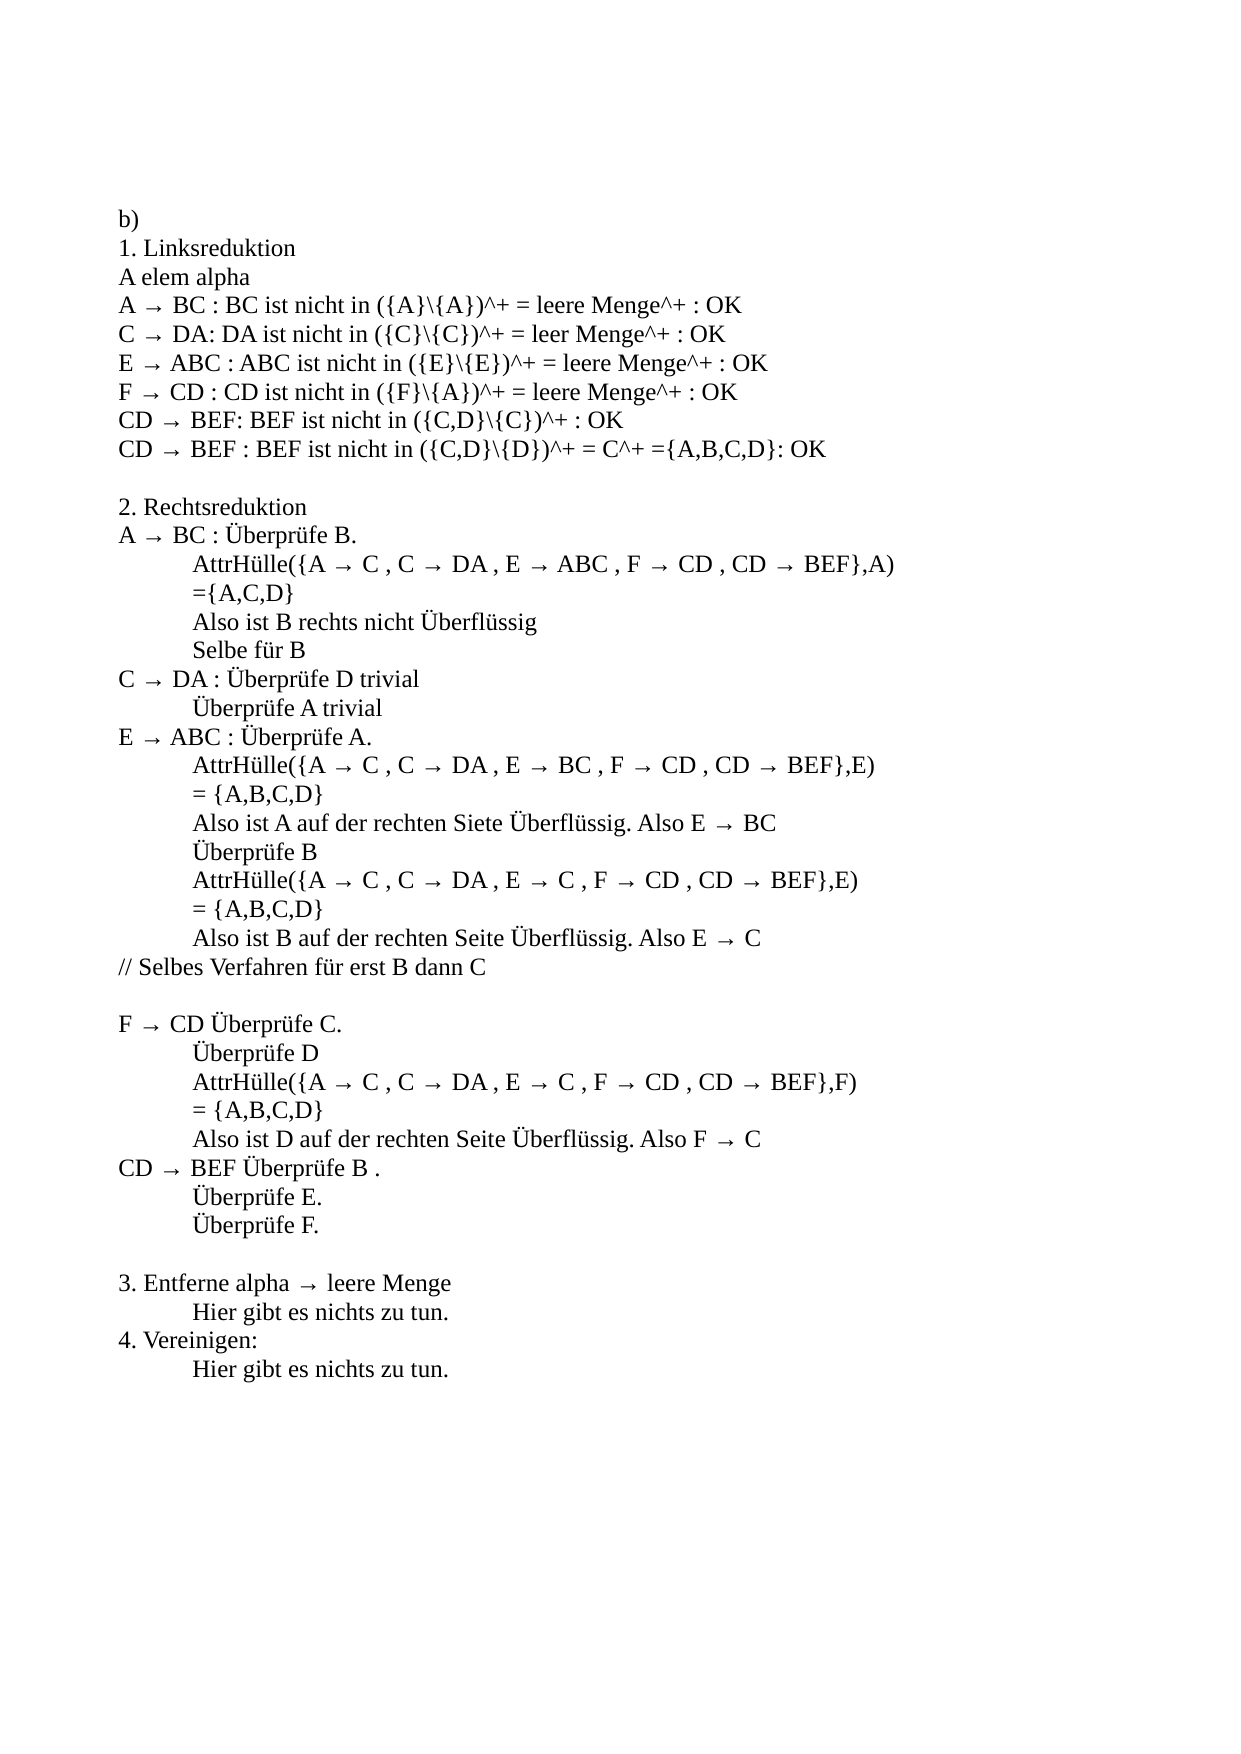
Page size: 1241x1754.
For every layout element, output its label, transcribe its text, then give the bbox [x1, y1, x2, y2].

text 4. Vereinigen: [118, 1326, 1122, 1354]
text CD → BEF Überprüfe B . [118, 1153, 1122, 1182]
text C → DA: DA ist nicht in ({C}\{C})^+ = leer Menge^+ : OK [118, 319, 1122, 348]
text Also ist B auf der rechten Seite Überflüssig. Also E → C [118, 923, 1122, 952]
text Überprüfe B [118, 837, 1122, 866]
text Überprüfe F. [118, 1211, 1122, 1239]
text Überprüfe A trivial [118, 693, 1122, 722]
text A → BC : Überprüfe B. [118, 521, 1122, 549]
text AttrHülle({A → C , C → DA , E → C , F → CD , CD → BEF},E) [118, 866, 1122, 894]
text Also ist A auf der rechten Siete Überflüssig. Also E → BC [118, 808, 1122, 837]
text Selbe für B [118, 636, 1122, 664]
text 2. Rechtsreduktion [118, 492, 1122, 521]
text CD → BEF : BEF ist nicht in ({C,D}\{D})^+ = C^+ ={A,B,C,D}: OK [118, 434, 1122, 463]
text E → ABC : ABC ist nicht in ({E}\{E})^+ = leere Menge^+ : OK [118, 348, 1122, 377]
text b) [118, 204, 1122, 233]
text 3. Entferne alpha → leere Menge [118, 1268, 1122, 1297]
text = {A,B,C,D} [118, 1096, 1122, 1124]
text AttrHülle({A → C , C → DA , E → ABC , F → CD , CD → BEF},A) [118, 549, 1122, 578]
text 1. Linksreduktion [118, 233, 1122, 262]
text Überprüfe E. [118, 1182, 1122, 1211]
text ={A,C,D} [118, 578, 1122, 607]
text Also ist B rechts nicht Überflüssig [118, 607, 1122, 636]
text AttrHülle({A → C , C → DA , E → C , F → CD , CD → BEF},F) [118, 1067, 1122, 1096]
text A → BC : BC ist nicht in ({A}\{A})^+ = leere Menge^+ : OK [118, 291, 1122, 319]
text // Selbes Verfahren für erst B dann C [118, 952, 1122, 981]
text = {A,B,C,D} [118, 894, 1122, 923]
text E → ABC : Überprüfe A. [118, 722, 1122, 751]
text = {A,B,C,D} [118, 779, 1122, 808]
text Hier gibt es nichts zu tun. [118, 1354, 1122, 1383]
text AttrHülle({A → C , C → DA , E → BC , F → CD , CD → BEF},E) [118, 751, 1122, 779]
text A elem alpha [118, 262, 1122, 291]
text CD → BEF: BEF ist nicht in ({C,D}\{C})^+ : OK [118, 406, 1122, 434]
text C → DA : Überprüfe D trivial [118, 664, 1122, 693]
text F → CD Überprüfe C. [118, 1009, 1122, 1038]
text Hier gibt es nichts zu tun. [118, 1297, 1122, 1326]
text Also ist D auf der rechten Seite Überflüssig. Also F → C [118, 1124, 1122, 1153]
text Überprüfe D [118, 1038, 1122, 1067]
text F → CD : CD ist nicht in ({F}\{A})^+ = leere Menge^+ : OK [118, 377, 1122, 406]
